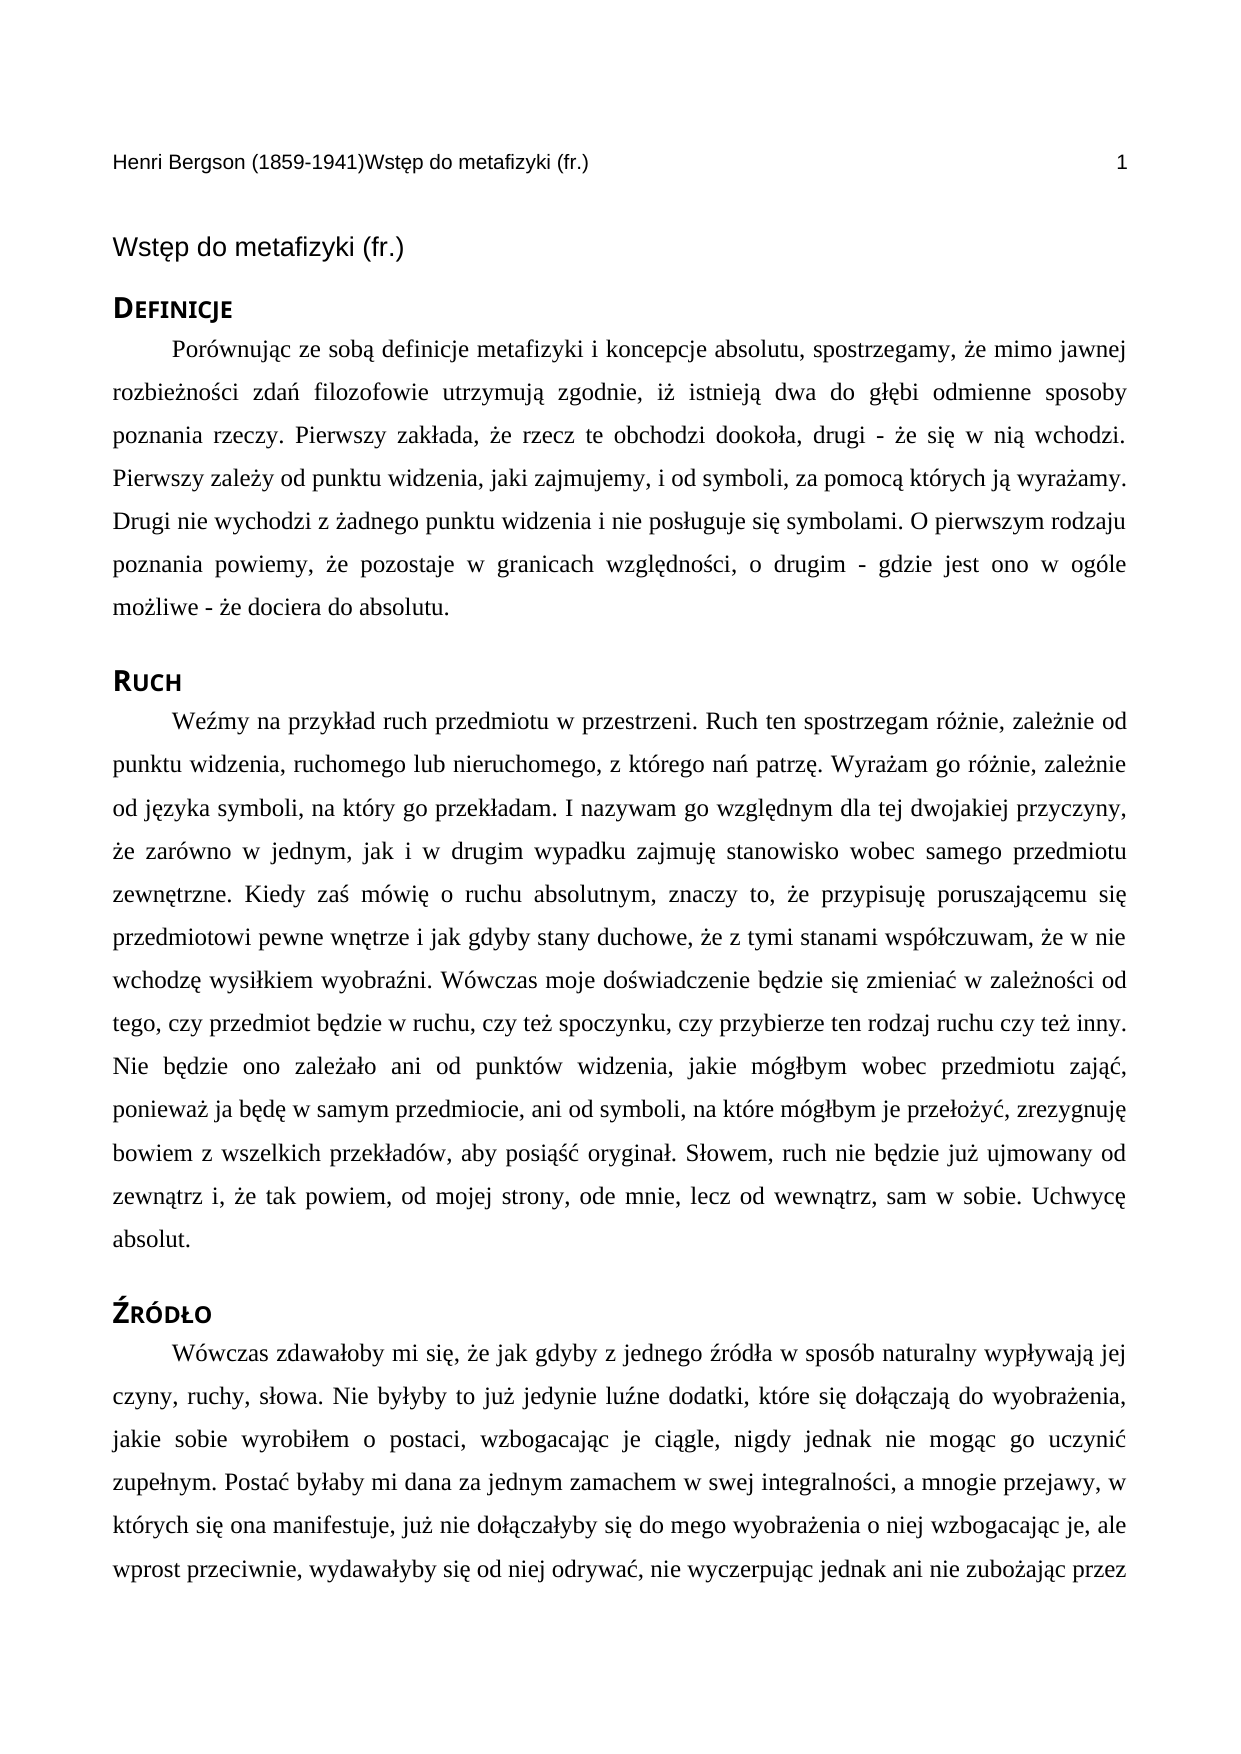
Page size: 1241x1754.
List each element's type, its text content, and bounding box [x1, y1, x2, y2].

table_cell [113, 174, 620, 203]
text Porównując ze sobą definicje metafizyki i koncepcje absolutu, spostrzegamy, że mimo jawnej rozbieżności zdań filozofowie utrzymują zgodnie, iż istnieją dwa do głębi odmienne sposoby poznania rzeczy. Pierwszy zakłada, że rzecz te obchodzi dookoła, drugi - że się w nią wchodzi. Pierwszy zależy od punktu widzenia, jaki zajmujemy, i od symboli, za pomocą których ją wyrażamy. Drugi nie wychodzi z żadnego punktu widzenia i nie posługuje się symbolami. O pierwszym rodzaju poznania powiemy, że pozostaje w granicach względności, o drugim - gdzie jest ono w ogóle możliwe - że dociera do absolutu. [112, 334, 1128, 621]
text Wstęp do metafizyki (fr.) [112, 231, 1128, 263]
subtitle Ruch [112, 661, 1128, 700]
subtitle Źródło [112, 1292, 1128, 1332]
table_header 1 [620, 150, 1128, 174]
text Weźmy na przykład ruch przedmiotu w przestrzeni. Ruch ten spostrzegam różnie, zależnie od punktu widzenia, ruchomego lub nieruchomego, z którego nań patrzę. Wyrażam go różnie, zależnie od języka symboli, na który go przekładam. I nazywam go względnym dla tej dwojakiej przyczyny, że zarówno w jednym, jak i w drugim wypadku zajmuję stanowisko wobec samego przedmiotu zewnętrzne. Kiedy zaś mówię o ruchu absolutnym, znaczy to, że przypisuję poruszającemu się przedmiotowi pewne wnętrze i jak gdyby stany duchowe, że z tymi stanami współczuwam, że w nie wchodzę wysiłkiem wyobraźni. Wówczas moje doświadczenie będzie się zmieniać w zależności od tego, czy przedmiot będzie w ruchu, czy też spoczynku, czy przybierze ten rodzaj ruchu czy też inny. Nie będzie ono zależało ani od punktów widzenia, jakie mógłbym wobec przedmiotu zająć, ponieważ ja będę w samym przedmiocie, ani od symboli, na które mógłbym je przełożyć, zrezygnuję bowiem z wszelkich przekładów, aby posiąść oryginał. Słowem, ruch nie będzie już ujmowany od zewnątrz i, że tak powiem, od mojej strony, ode mnie, lecz od wewnątrz, sam w sobie. Uchwycę absolut. [112, 706, 1128, 1253]
table_cell [620, 174, 1128, 203]
table_header Henri Bergson (1859-1941)Wstęp do metafizyki (fr.) [113, 150, 620, 174]
text Wówczas zdawałoby mi się, że jak gdyby z jednego źródła w sposób naturalny wypływają jej czyny, ruchy, słowa. Nie byłyby to już jedynie luźne dodatki, które się dołączają do wyobrażenia, jakie sobie wyrobiłem o postaci, wzbogacając je ciągle, nigdy jednak nie mogąc go uczynić zupełnym. Postać byłaby mi dana za jednym zamachem w swej integralności, a mnogie przejawy, w których się ona manifestuje, już nie dołączałyby się do mego wyobrażenia o niej wzbogacając je, ale wprost przeciwnie, wydawałyby się od niej odrywać, nie wyczerpując jednak ani nie zubożając przez [112, 1338, 1128, 1582]
subtitle Definicje [112, 288, 1128, 327]
